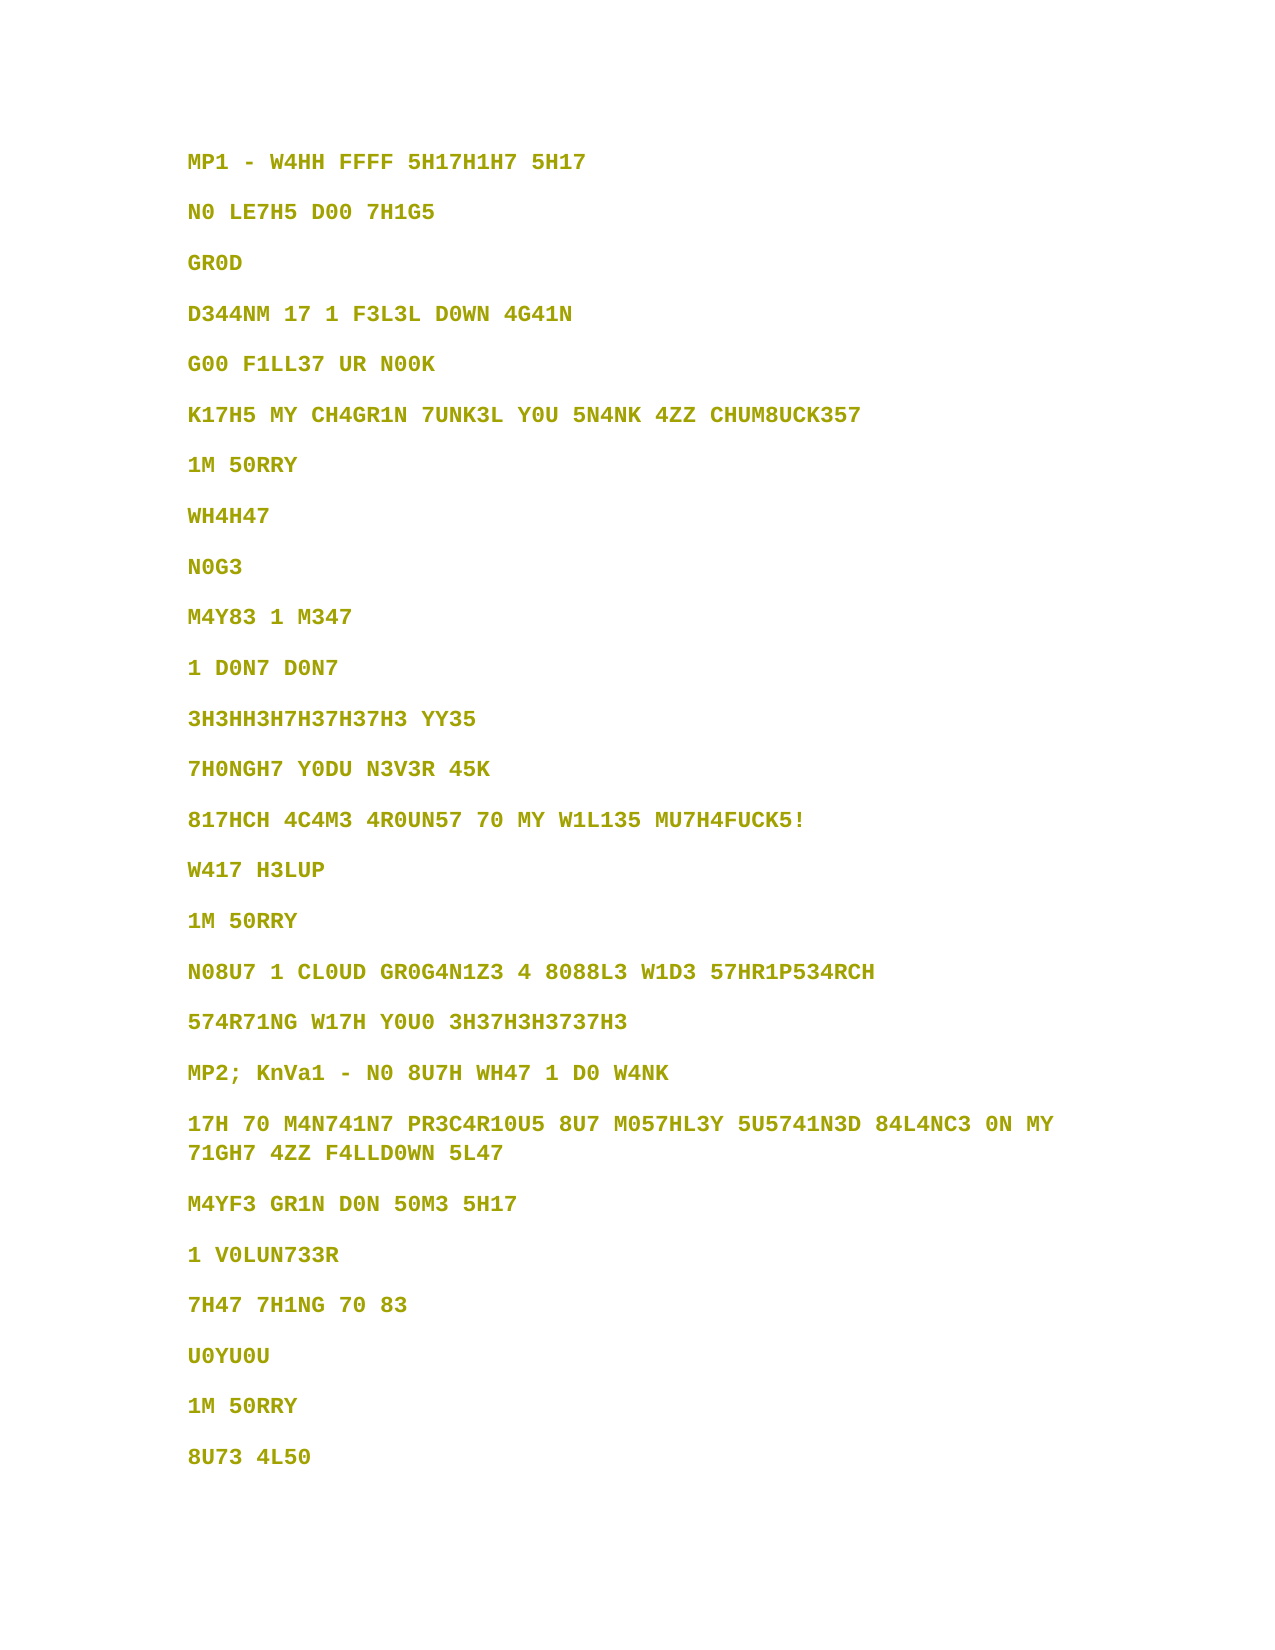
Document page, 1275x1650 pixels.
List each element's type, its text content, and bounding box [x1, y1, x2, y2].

text W417 H3LUP [187, 859, 1087, 885]
text 1M 50RRY [187, 909, 1087, 935]
text 574R71NG W17H Y0U0 3H37H3H3737H3 [187, 1011, 1087, 1037]
text 1M 50RRY [187, 1395, 1087, 1421]
text M4YF3 GR1N D0N 50M3 5H17 [187, 1192, 1087, 1218]
text 8U73 4L50 [187, 1445, 1087, 1471]
text K17H5 MY CH4GR1N 7UNK3L Y0U 5N4NK 4ZZ CHUM8UCK357 [187, 403, 1087, 429]
text 1M 50RRY [187, 454, 1087, 480]
text MP1 - W4HH FFFF 5H17H1H7 5H17 [187, 150, 1087, 176]
text G00 F1LL37 UR N00K [187, 352, 1087, 378]
text N0G3 [187, 555, 1087, 581]
text N08U7 1 CL0UD GR0G4N1Z3 4 8088L3 W1D3 57HR1P534RCH [187, 960, 1087, 986]
text WH4H47 [187, 504, 1087, 530]
text 7H47 7H1NG 70 83 [187, 1293, 1087, 1319]
text 817HCH 4C4M3 4R0UN57 70 MY W1L135 MU7H4FUCK5! [187, 808, 1087, 834]
text D344NM 17 1 F3L3L D0WN 4G41N [187, 302, 1087, 328]
text GR0D [187, 251, 1087, 277]
text 7H0NGH7 Y0DU N3V3R 45K [187, 757, 1087, 783]
text 1 V0LUN733R [187, 1243, 1087, 1269]
text MP2; KnVa1 - N0 8U7H WH47 1 D0 W4NK [187, 1061, 1087, 1087]
text 3H3HH3H7H37H37H3 YY35 [187, 707, 1087, 733]
text M4Y83 1 M347 [187, 606, 1087, 632]
text U0YU0U [187, 1344, 1087, 1370]
text 17H 70 M4N741N7 PR3C4R10U5 8U7 M057HL3Y 5U5741N3D 84L4NC3 0N MY 71GH7 4ZZ F4LLD0WN 5L47 [187, 1112, 1087, 1168]
text N0 LE7H5 D00 7H1G5 [187, 201, 1087, 227]
text 1 D0N7 D0N7 [187, 656, 1087, 682]
